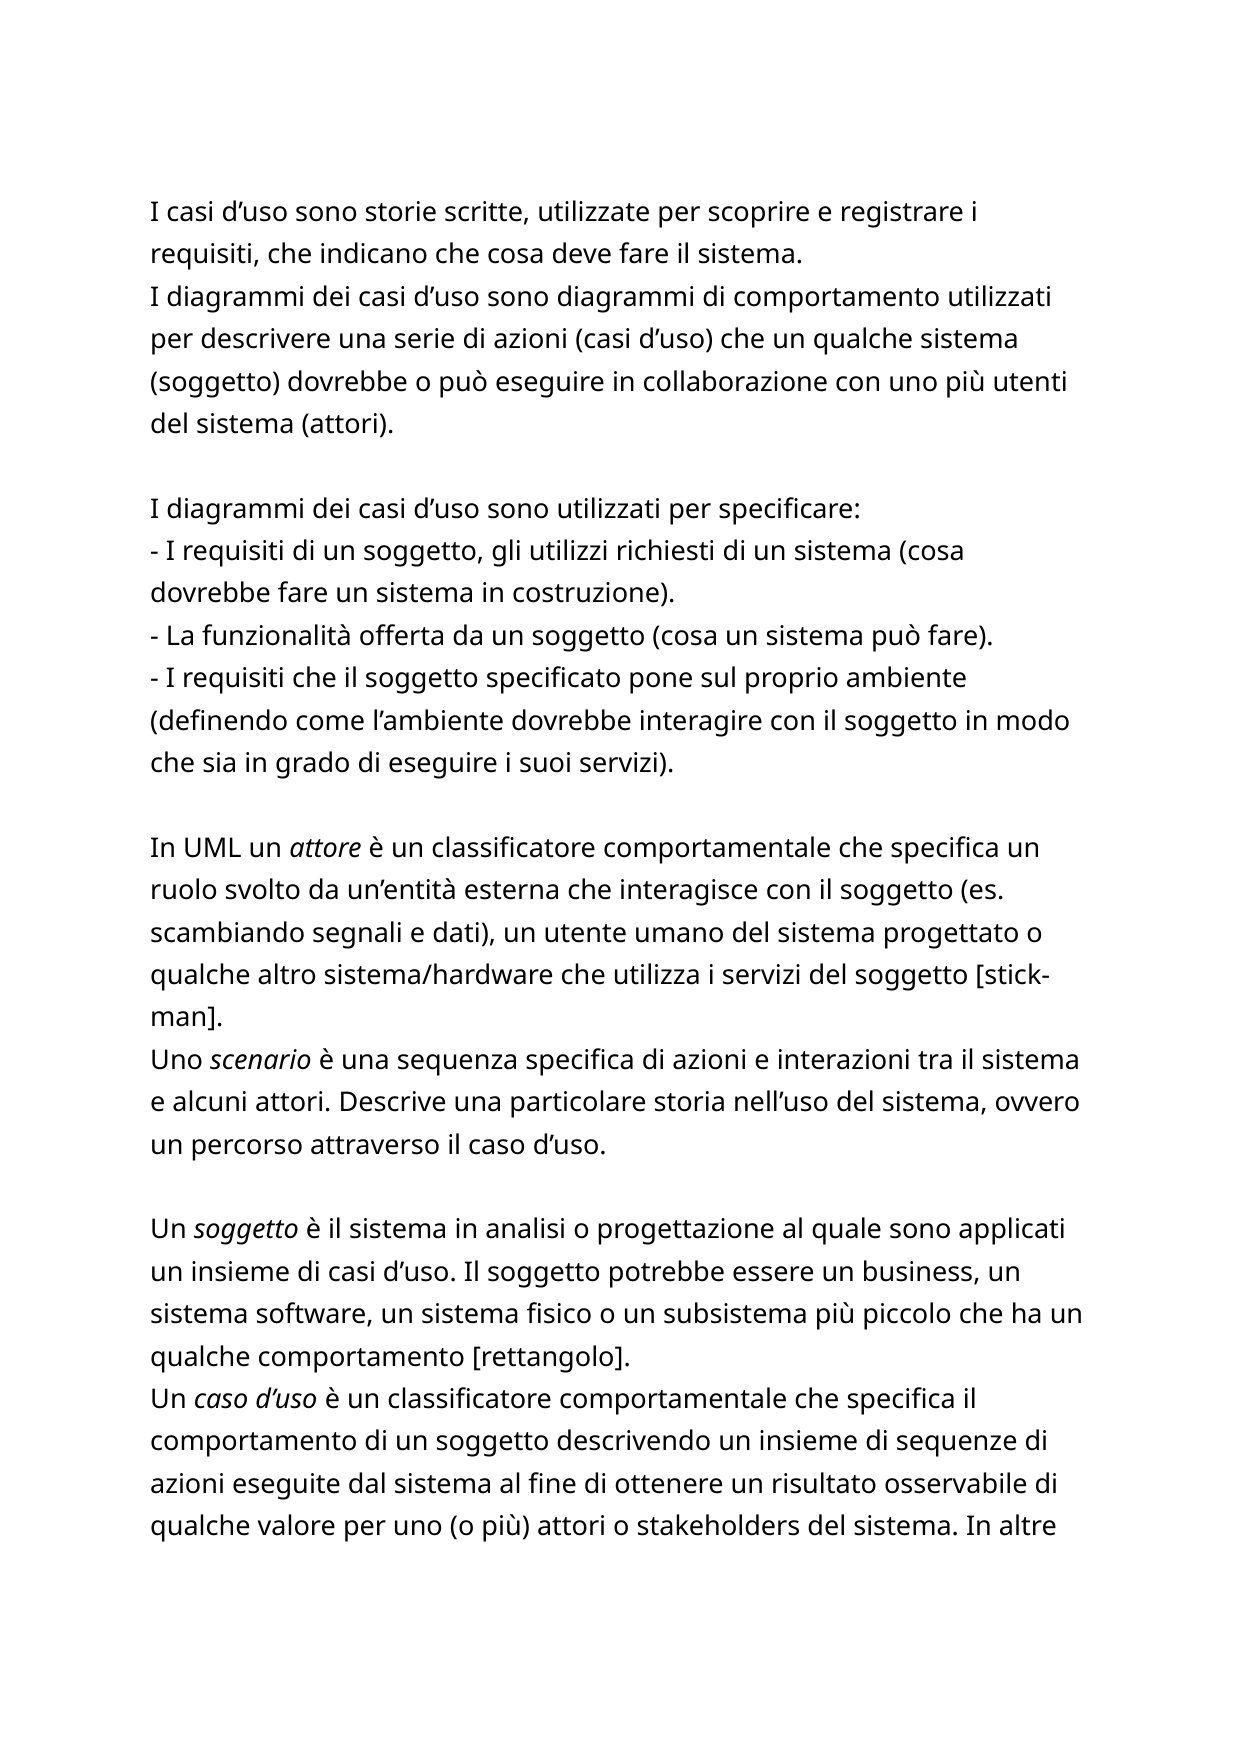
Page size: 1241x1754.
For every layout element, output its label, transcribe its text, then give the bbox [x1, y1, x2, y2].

text Un soggetto è il sistema in analisi o progettazione al quale sono applicati un insieme di casi d’uso. Il soggetto potrebbe essere un business, un sistema software, un sistema fisico o un subsistema più piccolo che ha un qualche comportamento [rettangolo]. [150, 1210, 1090, 1374]
text I diagrammi dei casi d’uso sono utilizzati per specificare: [150, 489, 1090, 526]
text Un caso d’uso è un classificatore comportamentale che specifica il comportamento di un soggetto descrivendo un insieme di sequenze di azioni eseguite dal sistema al fine di ottenere un risultato osservabile di qualche valore per uno (o più) attori o stakeholders del sistema. In altre [150, 1379, 1090, 1543]
text Uno scenario è una sequenza specifica di azioni e interazioni tra il sistema e alcuni attori. Descrive una particolare storia nell’uso del sistema, ovvero un percorso attraverso il caso d’uso. [150, 1040, 1090, 1162]
text - La funzionalità offerta da un soggetto (cosa un sistema può fare). [150, 616, 1090, 653]
text - I requisiti di un soggetto, gli utilizzi richiesti di un sistema (cosa dovrebbe fare un sistema in costruzione). [150, 532, 1090, 611]
text I casi d’uso sono storie scritte, utilizzate per scoprire e registrare i requisiti, che indicano che cosa deve fare il sistema. [150, 192, 1090, 272]
text In UML un attore è un classificatore comportamentale che specifica un ruolo svolto da un’entità esterna che interagisce con il soggetto (es. scambiando segnali e dati), un utente umano del sistema progettato o qualche altro sistema/hardware che utilizza i servizi del soggetto [stick-man]. [150, 828, 1090, 1035]
text - I requisiti che il soggetto specificato pone sul proprio ambiente (definendo come l’ambiente dovrebbe interagire con il soggetto in modo che sia in grado di eseguire i suoi servizi). [150, 659, 1090, 780]
text I diagrammi dei casi d’uso sono diagrammi di comportamento utilizzati per descrivere una serie di azioni (casi d’uso) che un qualche sistema (soggetto) dovrebbe o può eseguire in collaborazione con uno più utenti del sistema (attori). [150, 277, 1090, 441]
